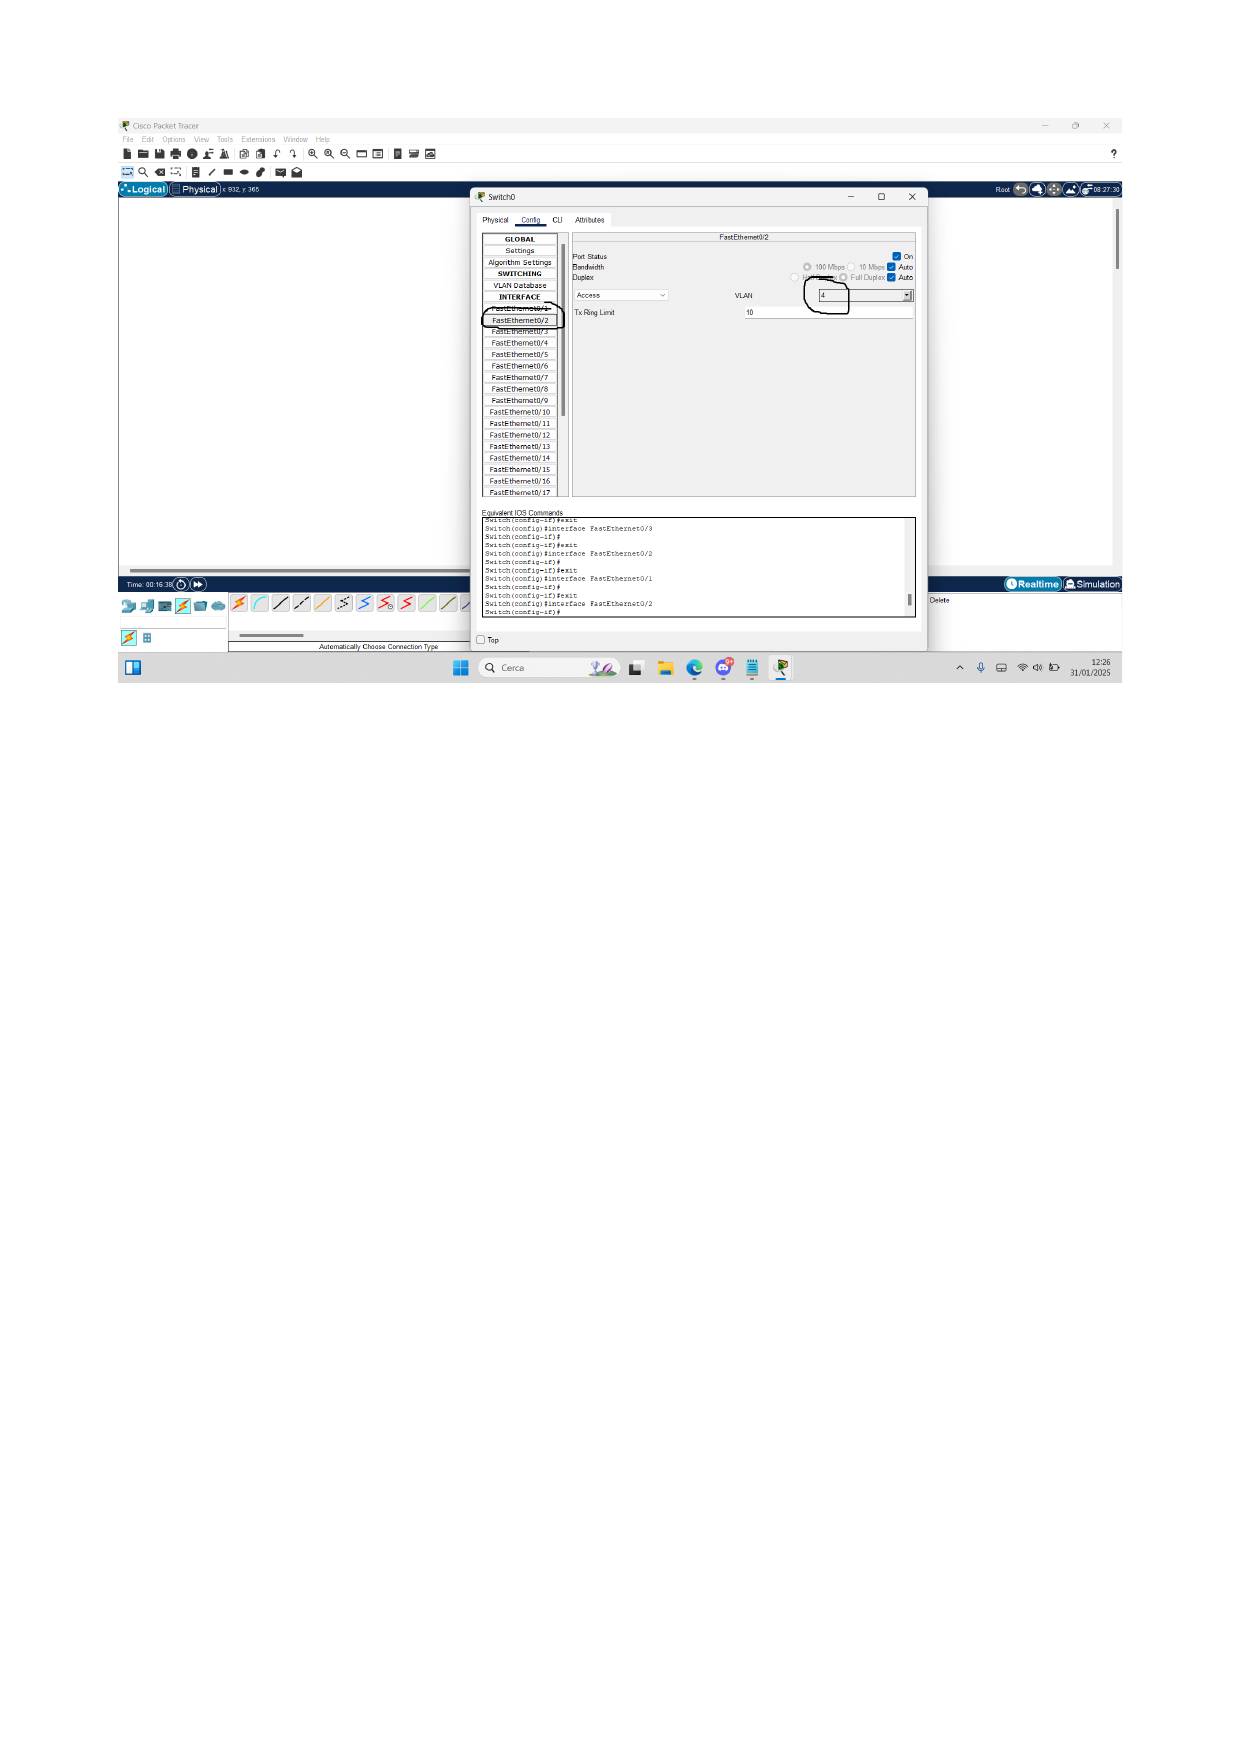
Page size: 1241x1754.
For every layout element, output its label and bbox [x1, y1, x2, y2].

picture [118, 118, 1123, 683]
picture [145, 187, 153, 194]
